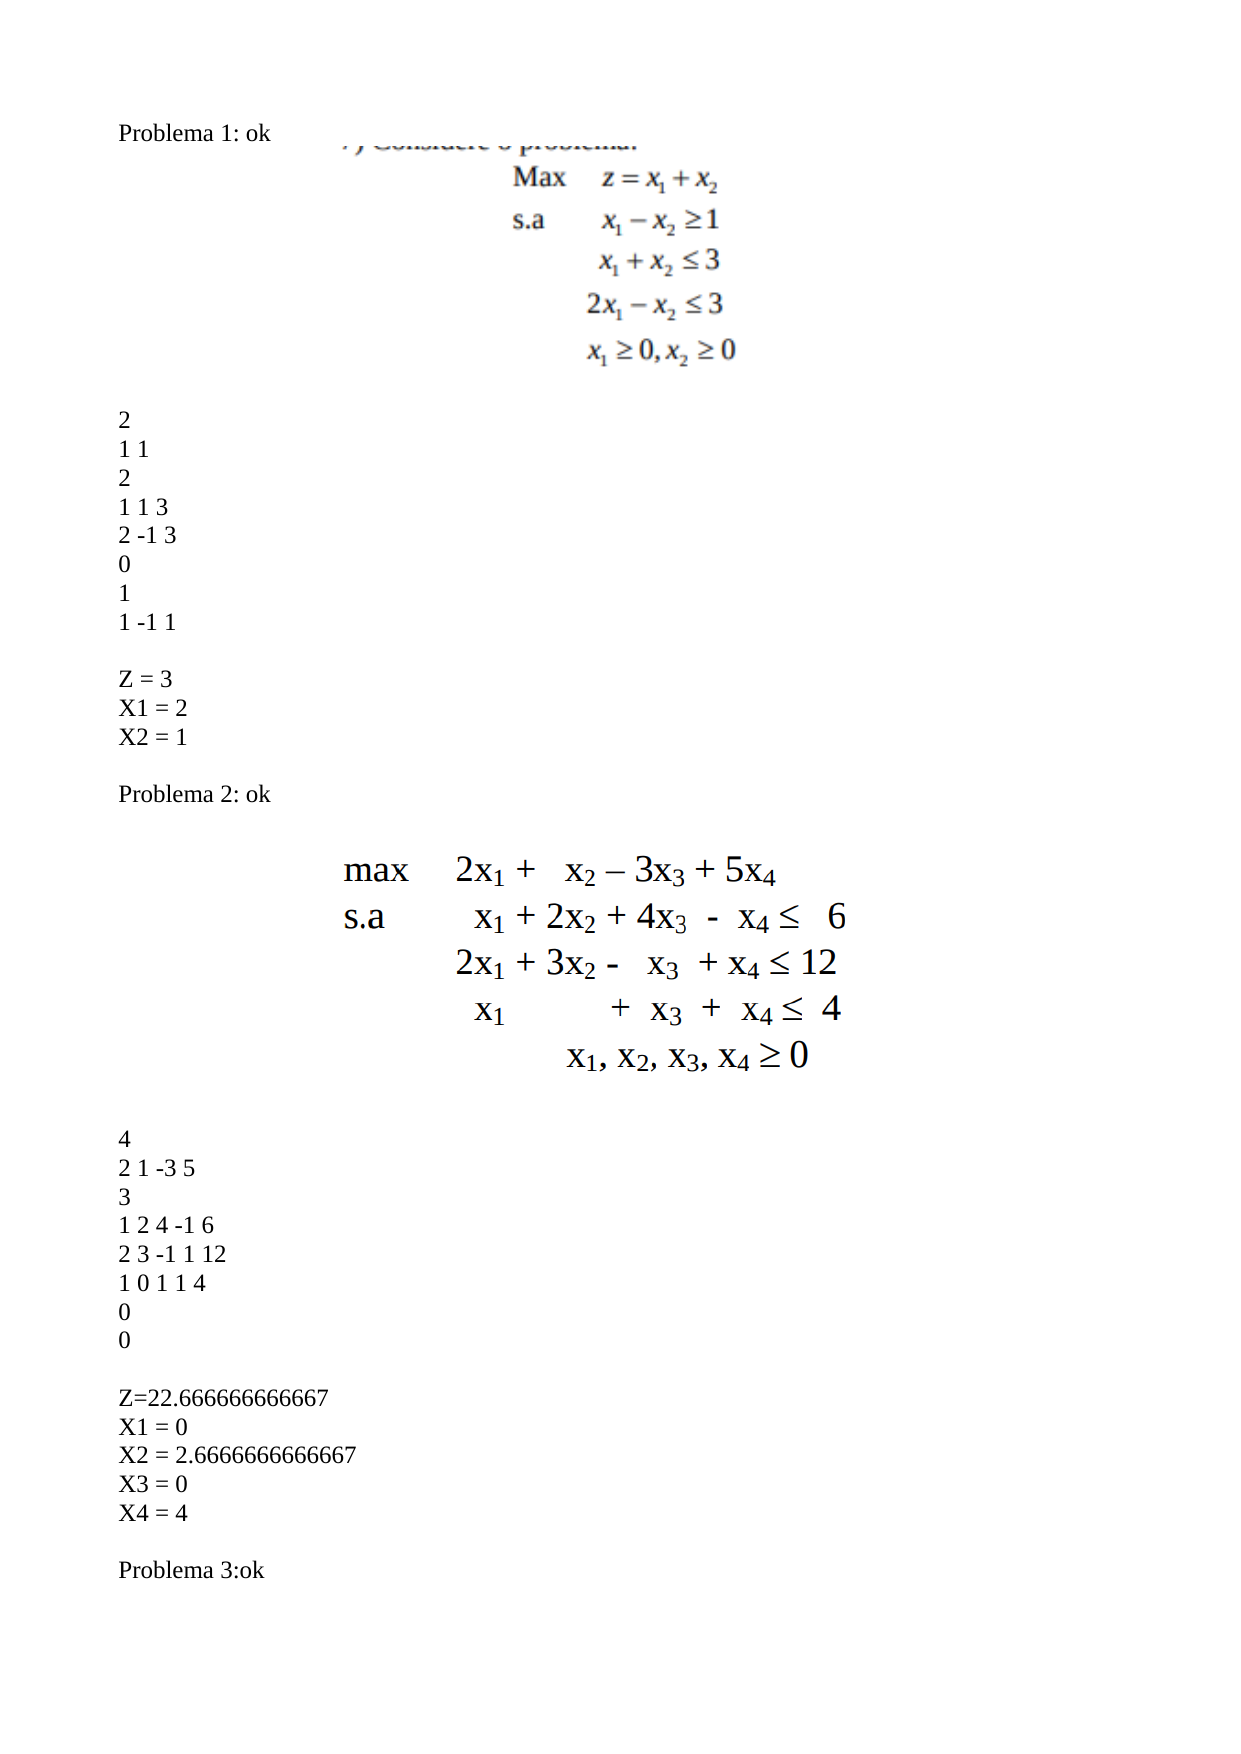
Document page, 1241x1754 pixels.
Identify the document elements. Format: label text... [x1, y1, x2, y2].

text Problema 3:ok [118, 1556, 1122, 1584]
text 1 0 1 1 4 [118, 1268, 1122, 1297]
text X1 = 2 [118, 693, 1122, 722]
text X1 = 0 [118, 1412, 1122, 1441]
text X4 = 4 [118, 1498, 1122, 1527]
text 1 -1 1 [118, 607, 1122, 636]
text 1 [118, 578, 1122, 607]
text Z = 3 [118, 664, 1122, 693]
text 2 -1 3 [118, 521, 1122, 549]
text X3 = 0 [118, 1469, 1122, 1498]
text 2 [118, 463, 1122, 492]
text Z=22.666666666667 [118, 1383, 1122, 1412]
text 1 1 [118, 434, 1122, 463]
text 4 [118, 1124, 1122, 1153]
picture [267, 808, 973, 1101]
text 1 1 3 [118, 492, 1122, 521]
text X2 = 2.6666666666667 [118, 1441, 1122, 1469]
text 2 1 -3 5 [118, 1153, 1122, 1182]
picture [303, 146, 937, 374]
text 3 [118, 1182, 1122, 1211]
text 0 [118, 549, 1122, 578]
text Problema 2: ok [118, 779, 1122, 808]
text 0 [118, 1297, 1122, 1326]
text X2 = 1 [118, 722, 1122, 779]
text Problema 1: ok [118, 118, 1122, 147]
text 2 3 -1 1 12 [118, 1239, 1122, 1268]
text 1 2 4 -1 6 [118, 1211, 1122, 1239]
text 2 [118, 406, 1122, 434]
text 0 [118, 1326, 1122, 1354]
